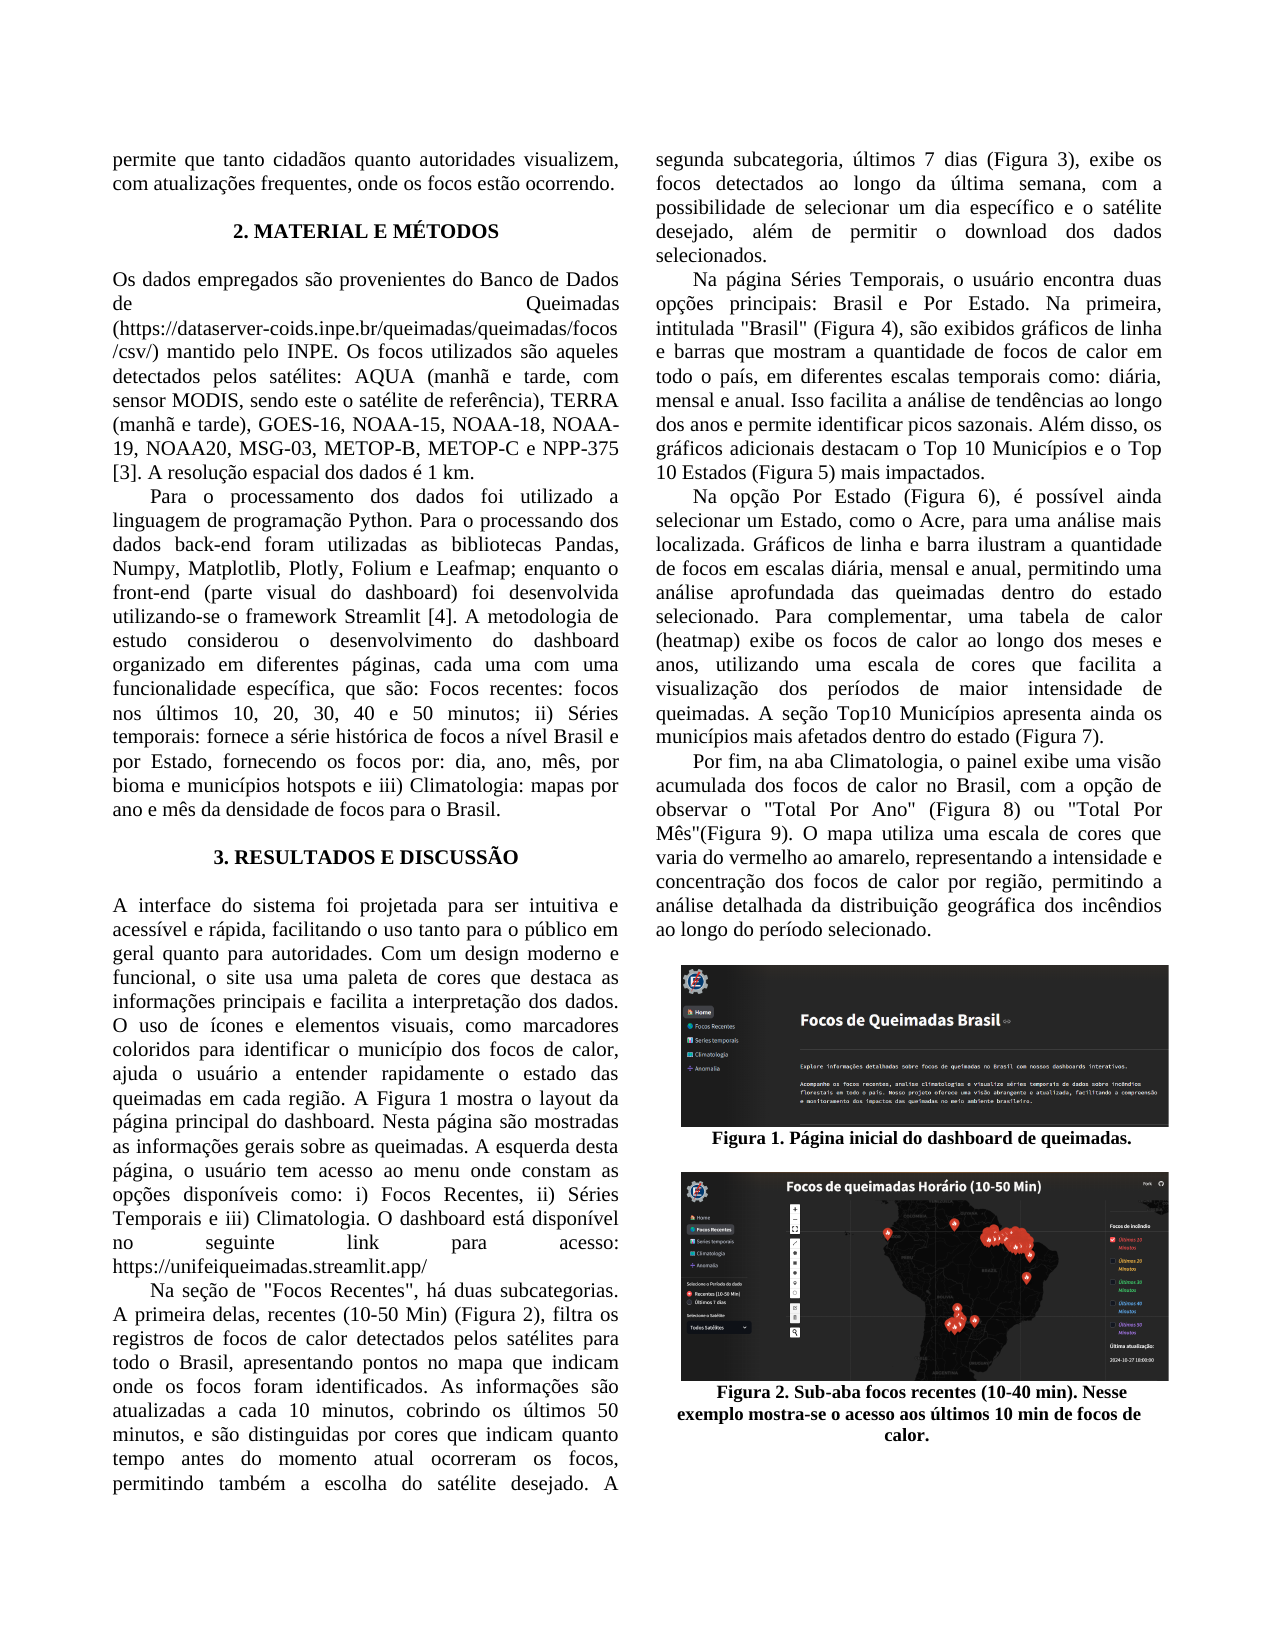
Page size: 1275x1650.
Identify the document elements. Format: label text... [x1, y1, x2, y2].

text 2. MateriaL e Métodos [112, 219, 619, 243]
text Na página Séries Temporais, o usuário encontra duas opções principais: Brasil e Por Estado. Na primeira, intitulada "Brasil" (Figura 4), são exibidos gráficos de linha e barras que mostram a quantidade de focos de calor em todo o país, em diferentes escalas temporais como: diária, mensal e anual. Isso facilita a análise de tendências ao longo dos anos e permite identificar picos sazonais. Além disso, os gráficos adicionais destacam o Top 10 Municípios e o Top 10 Estados (Figura 5) mais impactados. [656, 267, 1162, 484]
text Figura 2. Sub-aba focos recentes (10-40 min). Nesse exemplo mostra-se o acesso aos últimos 10 min de focos de calor. [656, 1381, 1162, 1446]
text permite que tanto cidadãos quanto autoridades visualizem, com atualizações frequentes, onde os focos estão ocorrendo. [112, 147, 619, 195]
text Na opção Por Estado (Figura 6), é possível ainda selecionar um Estado, como o Acre, para uma análise mais localizada. Gráficos de linha e barra ilustram a quantidade de focos em escalas diária, mensal e anual, permitindo uma análise aprofundada das queimadas dentro do estado selecionado. Para complementar, uma tabela de calor (heatmap) exibe os focos de calor ao longo dos meses e anos, utilizando uma escala de cores que facilita a visualização dos períodos de maior intensidade de queimadas. A seção Top10 Municípios apresenta ainda os municípios mais afetados dentro do estado (Figura 7). [656, 484, 1162, 748]
text Para o processamento dos dados foi utilizado a linguagem de programação Python. Para o processando dos dados back-end foram utilizadas as bibliotecas Pandas, Numpy, Matplotlib, Plotly, Folium e Leafmap; enquanto o front-end (parte visual do dashboard) foi desenvolvida utilizando-se o framework Streamlit [4]. A metodologia de estudo considerou o desenvolvimento do dashboard organizado em diferentes páginas, cada uma com uma funcionalidade específica, que são: Focos recentes: focos nos últimos 10, 20, 30, 40 e 50 minutos; ii) Séries temporais: fornece a série histórica de focos a nível Brasil e por Estado, fornecendo os focos por: dia, ano, mês, por bioma e municípios hotspots e iii) Climatologia: mapas por ano e mês da densidade de focos para o Brasil. [112, 484, 619, 821]
text Por fim, na aba Climatologia, o painel exibe uma visão acumulada dos focos de calor no Brasil, com a opção de observar o "Total Por Ano" (Figura 8) ou "Total Por Mês"(Figura 9). O mapa utiliza uma escala de cores que varia do vermelho ao amarelo, representando a intensidade e concentração dos focos de calor por região, permitindo a análise detalhada da distribuição geográfica dos incêndios ao longo do período selecionado. [656, 748, 1162, 941]
text 3. Resultados e discussão [112, 845, 619, 869]
text Figura 1. Página inicial do dashboard de queimadas. [656, 1127, 1162, 1148]
text A interface do sistema foi projetada para ser intuitiva e acessível e rápida, facilitando o uso tanto para o público em geral quanto para autoridades. Com um design moderno e funcional, o site usa uma paleta de cores que destaca as informações principais e facilita a interpretação dos dados. O uso de ícones e elementos visuais, como marcadores coloridos para identificar o município dos focos de calor, ajuda o usuário a entender rapidamente o estado das queimadas em cada região. A Figura 1 mostra o layout da página principal do dashboard. Nesta página são mostradas as informações gerais sobre as queimadas. A esquerda desta página, o usuário tem acesso ao menu onde constam as opções disponíveis como: i) Focos Recentes, ii) Séries Temporais e iii) Climatologia. O dashboard está disponível no seguinte link para acesso: https://unifeiqueimadas.streamlit.app/ [112, 893, 619, 1278]
text Na seção de "Focos Recentes", há duas subcategorias. A primeira delas, recentes (10-50 Min) (Figura 2), filtra os registros de focos de calor detectados pelos satélites para todo o Brasil, apresentando pontos no mapa que indicam onde os focos foram identificados. As informações são atualizadas a cada 10 minutos, cobrindo os últimos 50 minutos, e são distinguidas por cores que indicam quanto tempo antes do momento atual ocorreram os focos, permitindo também a escolha do satélite desejado. A [112, 1278, 619, 1494]
text Os dados empregados são provenientes do Banco de Dados de Queimadas (https://dataserver-coids.inpe.br/queimadas/queimadas/focos/csv/) mantido pelo INPE. Os focos utilizados são aqueles detectados pelos satélites: AQUA (manhã e tarde, com sensor MODIS, sendo este o satélite de referência), TERRA (manhã e tarde), GOES-16, NOAA-15, NOAA-18, NOAA-19, NOAA20, MSG-03, METOP-B, METOP-C e NPP-375 [3]. A resolução espacial dos dados é 1 km. [112, 267, 619, 484]
text segunda subcategoria, últimos 7 dias (Figura 3), exibe os focos detectados ao longo da última semana, com a possibilidade de selecionar um dia específico e o satélite desejado, além de permitir o download dos dados selecionados. [656, 147, 1162, 267]
